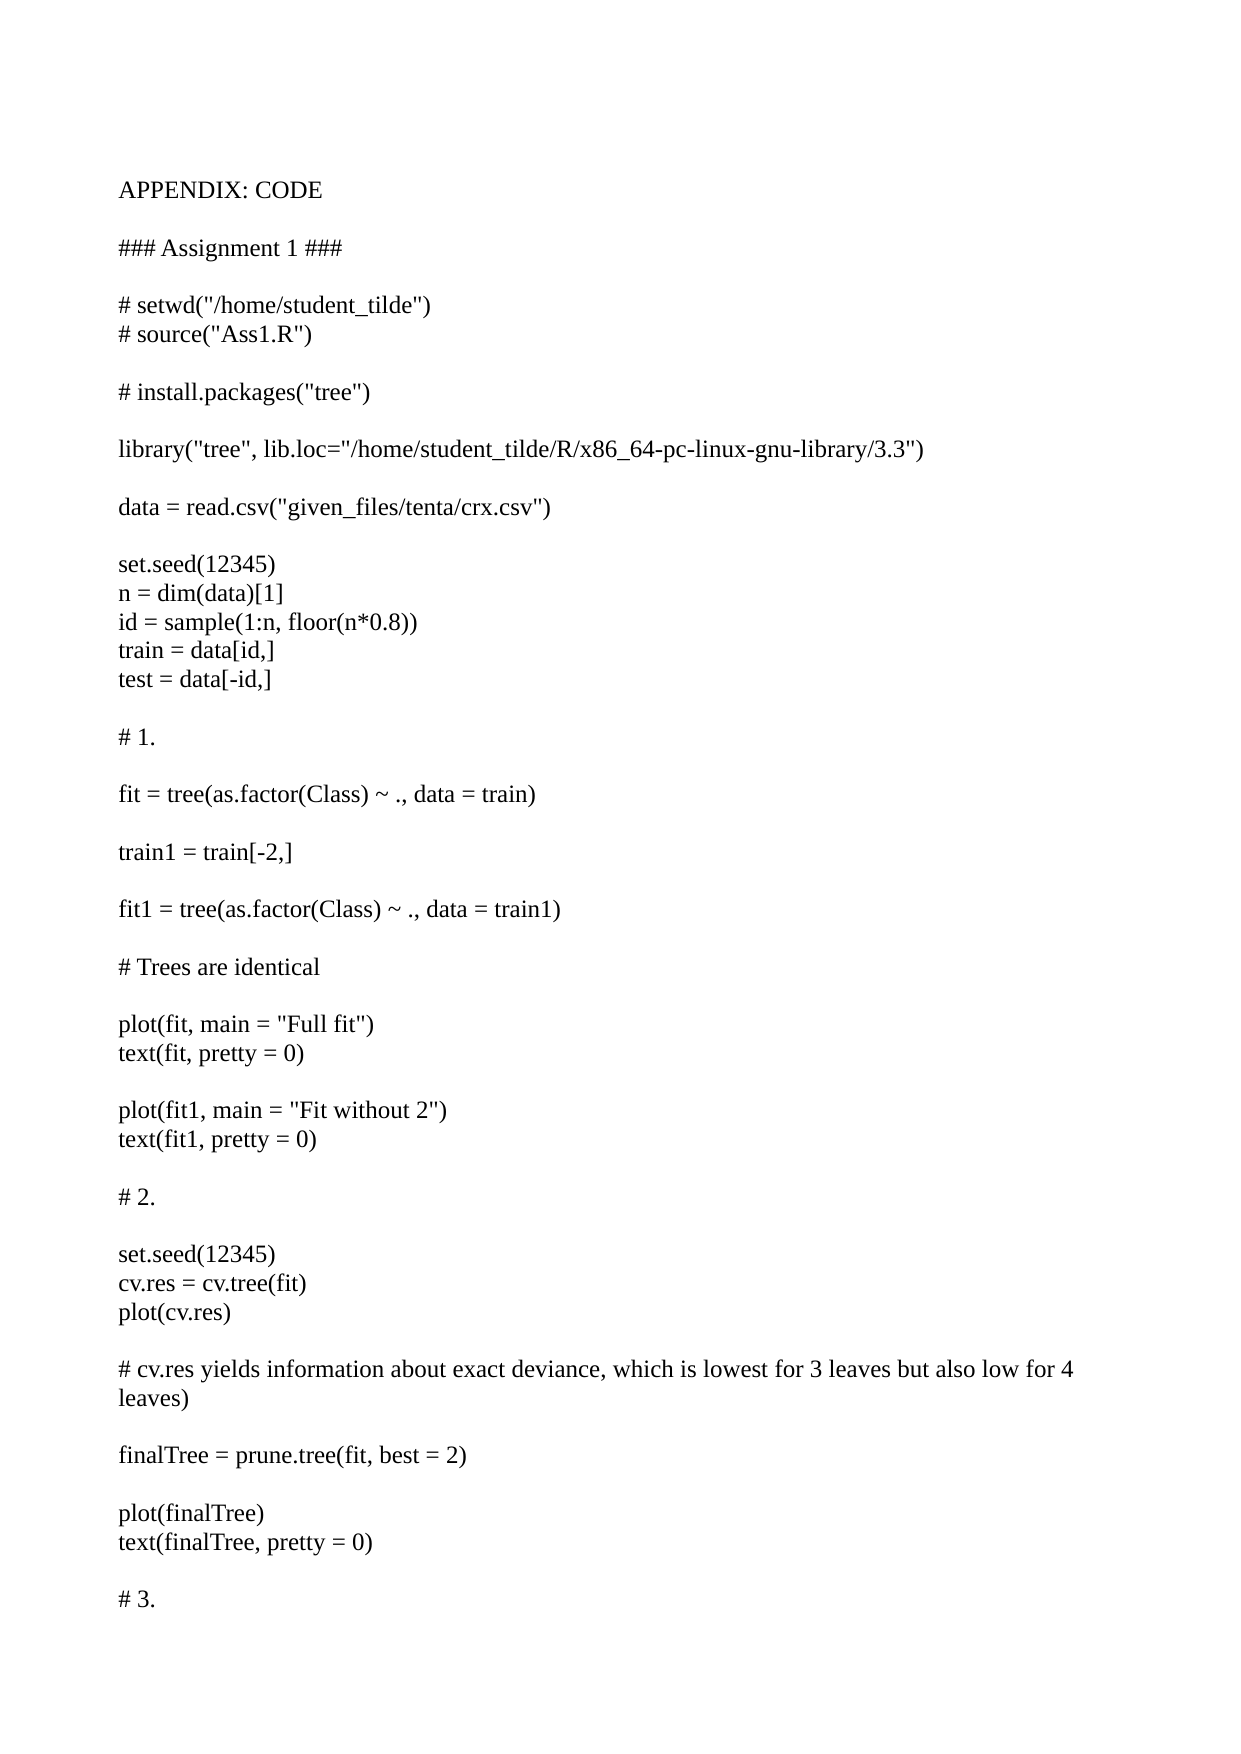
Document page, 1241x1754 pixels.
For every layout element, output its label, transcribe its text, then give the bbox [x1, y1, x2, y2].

text # cv.res yields information about exact deviance, which is lowest for 3 leaves but also low for 4 leaves) [118, 1354, 1122, 1412]
text ### Assignment 1 ### [118, 233, 1122, 262]
text # 1. [118, 722, 1122, 751]
text # setwd("/home/student_tilde") [118, 291, 1122, 319]
text # Trees are identical [118, 952, 1122, 981]
text id = sample(1:n, floor(n*0.8)) [118, 607, 1122, 636]
text # install.packages("tree") [118, 377, 1122, 406]
text data = read.csv("given_files/tenta/crx.csv") [118, 492, 1122, 521]
text # source("Ass1.R") [118, 319, 1122, 348]
text n = dim(data)[1] [118, 578, 1122, 607]
text cv.res = cv.tree(fit) [118, 1268, 1122, 1297]
text # 3. [118, 1584, 1122, 1613]
text train1 = train[-2,] [118, 837, 1122, 866]
text set.seed(12345) [118, 549, 1122, 578]
text test = data[-id,] [118, 664, 1122, 693]
text fit = tree(as.factor(Class) ~ ., data = train) [118, 779, 1122, 808]
text text(finalTree, pretty = 0) [118, 1527, 1122, 1556]
text set.seed(12345) [118, 1239, 1122, 1268]
text plot(finalTree) [118, 1498, 1122, 1527]
text fit1 = tree(as.factor(Class) ~ ., data = train1) [118, 894, 1122, 923]
text train = data[id,] [118, 636, 1122, 664]
text library("tree", lib.loc="/home/student_tilde/R/x86_64-pc-linux-gnu-library/3.3") [118, 434, 1122, 463]
text plot(fit1, main = "Fit without 2") [118, 1096, 1122, 1124]
text plot(cv.res) [118, 1297, 1122, 1326]
text plot(fit, main = "Full fit") [118, 1009, 1122, 1038]
text finalTree = prune.tree(fit, best = 2) [118, 1441, 1122, 1469]
text # 2. [118, 1182, 1122, 1211]
text text(fit1, pretty = 0) [118, 1124, 1122, 1153]
text APPENDIX: CODE [118, 176, 1122, 204]
text text(fit, pretty = 0) [118, 1038, 1122, 1067]
